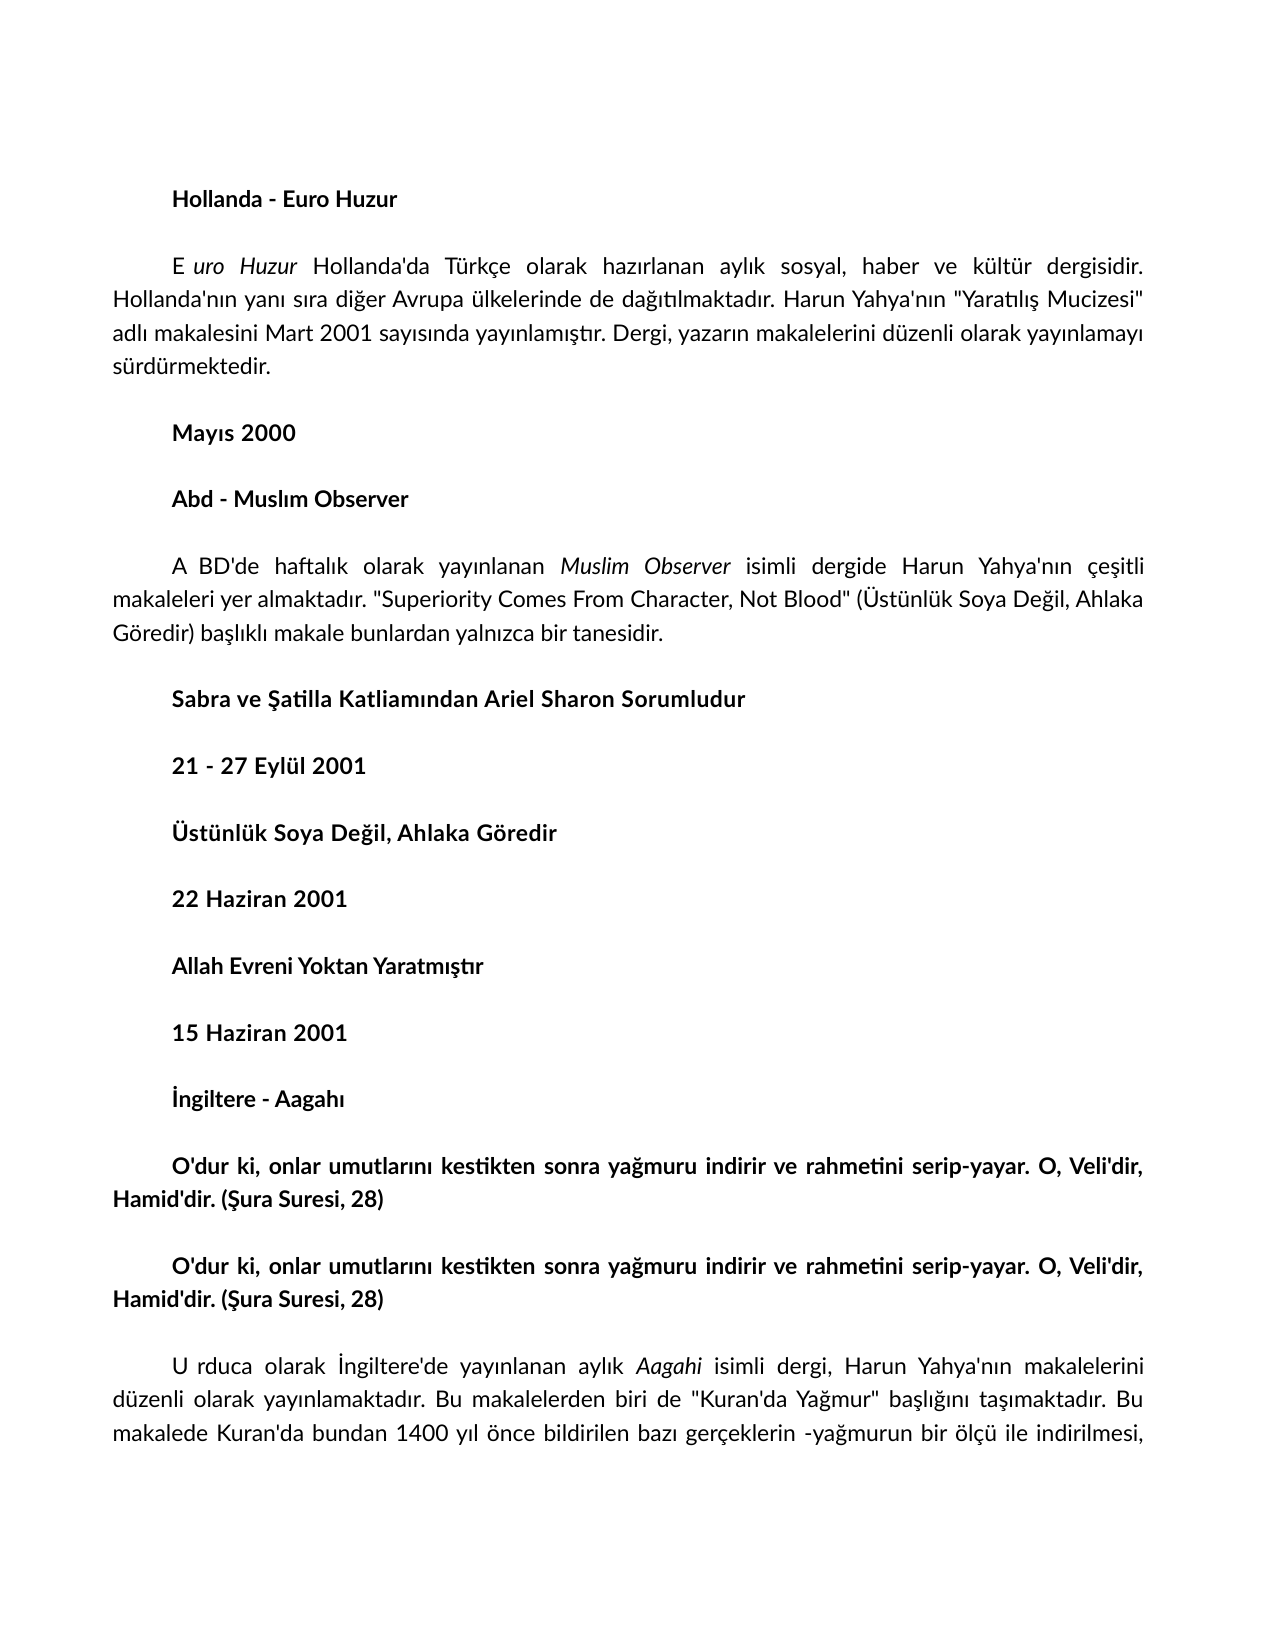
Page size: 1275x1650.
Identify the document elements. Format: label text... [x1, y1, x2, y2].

text Hollanda - Euro Huzur [112, 181, 1145, 214]
text 22 Haziran 2001 [112, 881, 1145, 914]
text O'dur ki, onlar umutlarını kestikten sonra yağmuru indirir ve rahmetini serip-yayar. O, Veli'dir, Hamid'dir. (Şura Suresi, 28) [112, 1148, 1145, 1214]
text Sabra ve Şatilla Katliamından Ariel Sharon Sorumludur [112, 681, 1145, 714]
text 21 - 27 Eylül 2001 [112, 748, 1145, 781]
text Mayıs 2000 [112, 414, 1145, 448]
text Abd - Muslım Observer [112, 481, 1145, 514]
text Allah Evreni Yoktan Yaratmıştır [112, 948, 1145, 981]
text 15 Haziran 2001 [112, 1014, 1145, 1048]
text O'dur ki, onlar umutlarını kestikten sonra yağmuru indirir ve rahmetini serip-yayar. O, Veli'dir, Hamid'dir. (Şura Suresi, 28) [112, 1248, 1145, 1314]
text ABD'de haftalık olarak yayınlanan Muslim Observer isimli dergide Harun Yahya'nın çeşitli makaleleri yer almaktadır. "Superiority Comes From Character, Not Blood" (Üstünlük Soya Değil, Ahlaka Göredir) başlıklı makale bunlardan yalnızca bir tanesidir. [112, 548, 1145, 648]
text Üstünlük Soya Değil, Ahlaka Göredir [112, 814, 1145, 848]
text İngiltere - Aagahı [112, 1081, 1145, 1114]
text Urduca olarak İngiltere'de yayınlanan aylık Aagahi isimli dergi, Harun Yahya'nın makalelerini düzenli olarak yayınlamaktadır. Bu makalelerden biri de "Kuran'da Yağmur" başlığını taşımaktadır. Bu makalede Kuran'da bundan 1400 yıl önce bildirilen bazı gerçeklerin -yağmurun bir ölçü ile indirilmesi, [112, 1348, 1145, 1448]
text Euro Huzur Hollanda'da Türkçe olarak hazırlanan aylık sosyal, haber ve kültür dergisidir. Hollanda'nın yanı sıra diğer Avrupa ülkelerinde de dağıtılmaktadır. Harun Yahya'nın "Yaratılış Mucizesi" adlı makalesini Mart 2001 sayısında yayınlamıştır. Dergi, yazarın makalelerini düzenli olarak yayınlamayı sürdürmektedir. [112, 248, 1145, 381]
